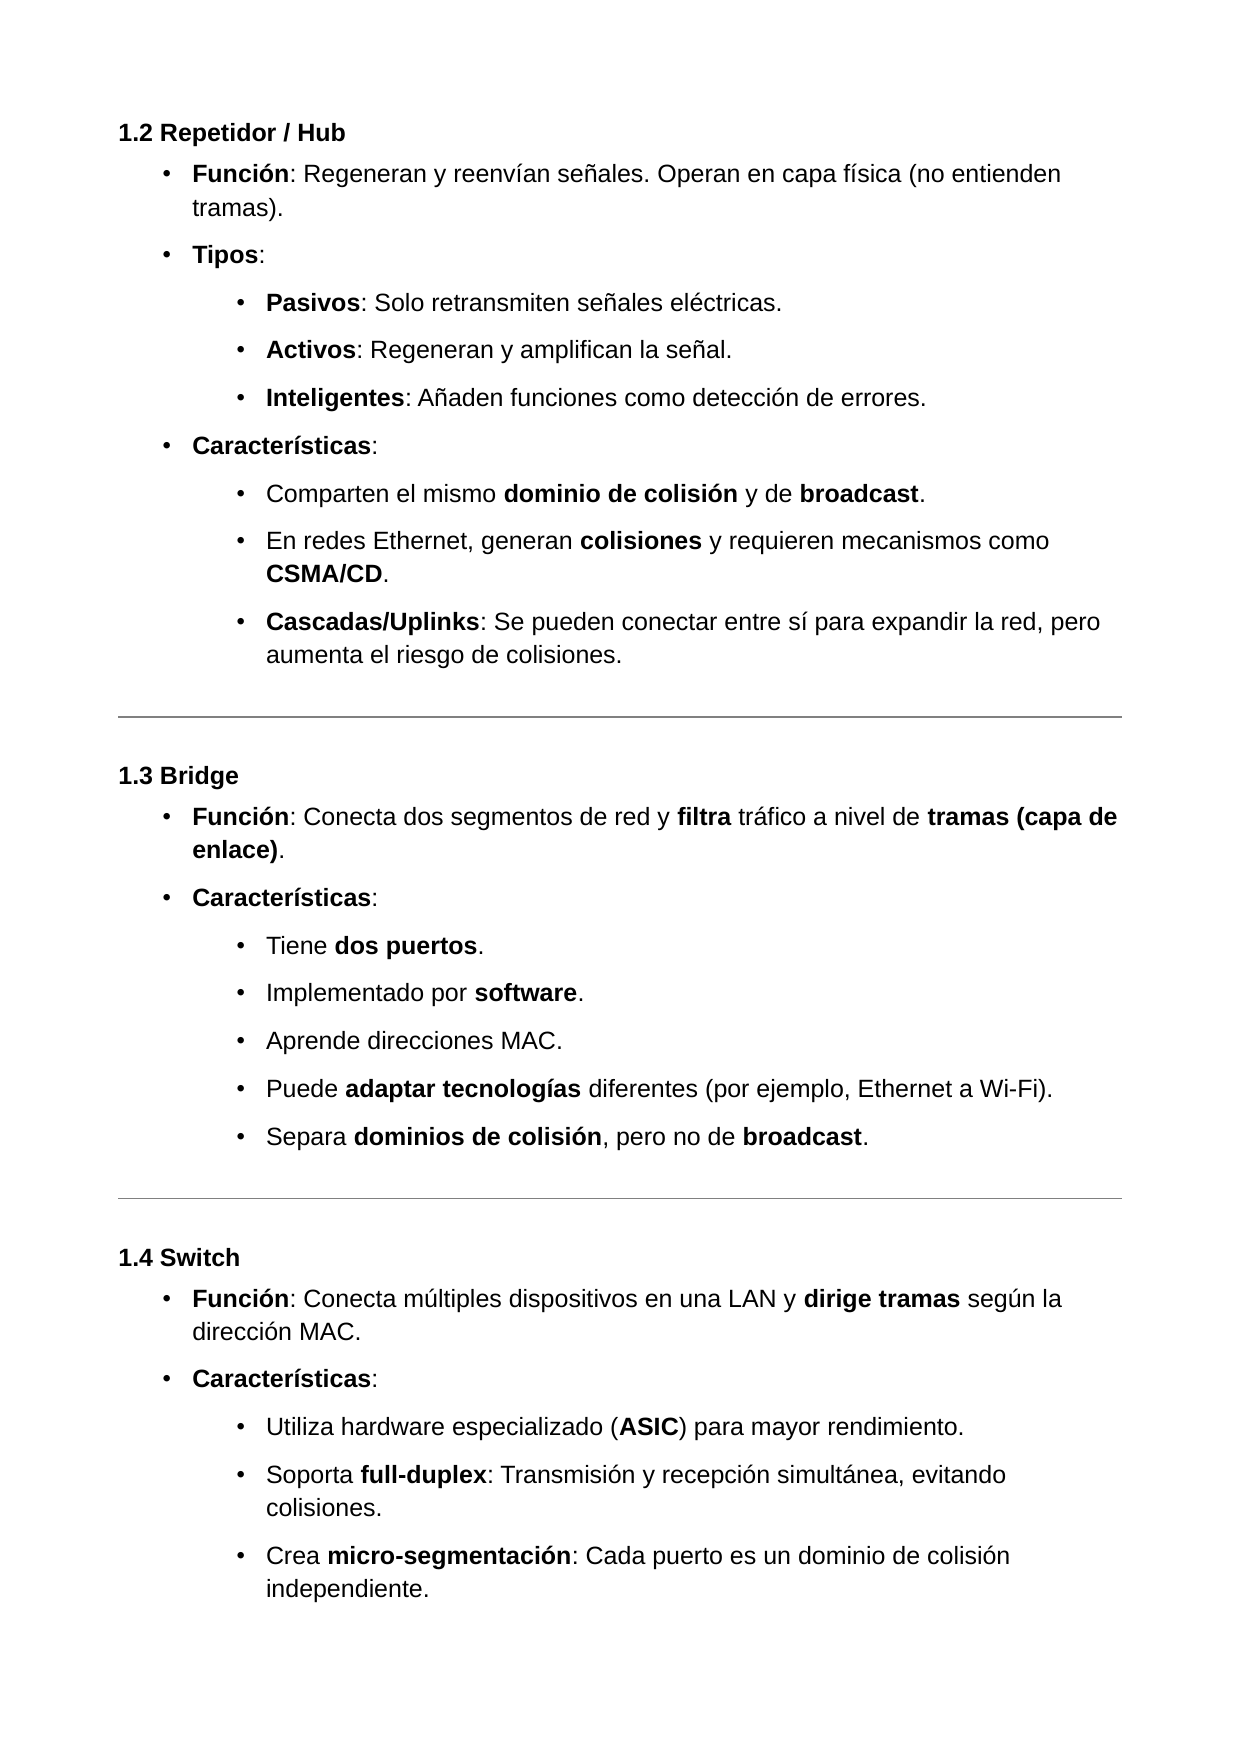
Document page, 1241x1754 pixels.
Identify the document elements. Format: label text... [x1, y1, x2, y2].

list Utiliza hardware especializado (ASIC) para mayor rendimiento. [236, 1412, 1122, 1441]
subtitle 1.3 Bridge [118, 761, 1122, 790]
list Aprende direcciones MAC. [236, 1026, 1122, 1055]
list Características: [162, 883, 1122, 912]
list Características: [162, 1364, 1122, 1393]
list En redes Ethernet, generan colisiones y requieren mecanismos como CSMA/CD. [236, 526, 1122, 588]
subtitle 1.2 Repetidor / Hub [118, 118, 1122, 147]
list Soporta full-duplex: Transmisión y recepción simultánea, evitando colisiones. [236, 1460, 1122, 1522]
list Puede adaptar tecnologías diferentes (por ejemplo, Ethernet a Wi-Fi). [236, 1074, 1122, 1103]
list Implementado por software. [236, 978, 1122, 1007]
list Función: Conecta dos segmentos de red y filtra tráfico a nivel de tramas (capa de enlace). [162, 802, 1122, 864]
list Función: Conecta múltiples dispositivos en una LAN y dirige tramas según la dirección MAC. [162, 1284, 1122, 1346]
list Características: [162, 431, 1122, 460]
list Función: Regeneran y reenvían señales. Operan en capa física (no entienden tramas). [162, 159, 1122, 221]
list Comparten el mismo dominio de colisión y de broadcast. [236, 479, 1122, 507]
list Tiene dos puertos. [236, 931, 1122, 959]
list Crea micro-segmentación: Cada puerto es un dominio de colisión independiente. [236, 1541, 1122, 1602]
subtitle 1.4 Switch [118, 1242, 1122, 1271]
list Inteligentes: Añaden funciones como detección de errores. [236, 383, 1122, 412]
list Activos: Regeneran y amplifican la señal. [236, 336, 1122, 364]
list Pasivos: Solo retransmiten señales eléctricas. [236, 288, 1122, 317]
list Tipos: [162, 240, 1122, 269]
list Separa dominios de colisión, pero no de broadcast. [236, 1122, 1122, 1150]
list Cascadas/Uplinks: Se pueden conectar entre sí para expandir la red, pero aumenta el riesgo de colisiones. [236, 607, 1122, 669]
